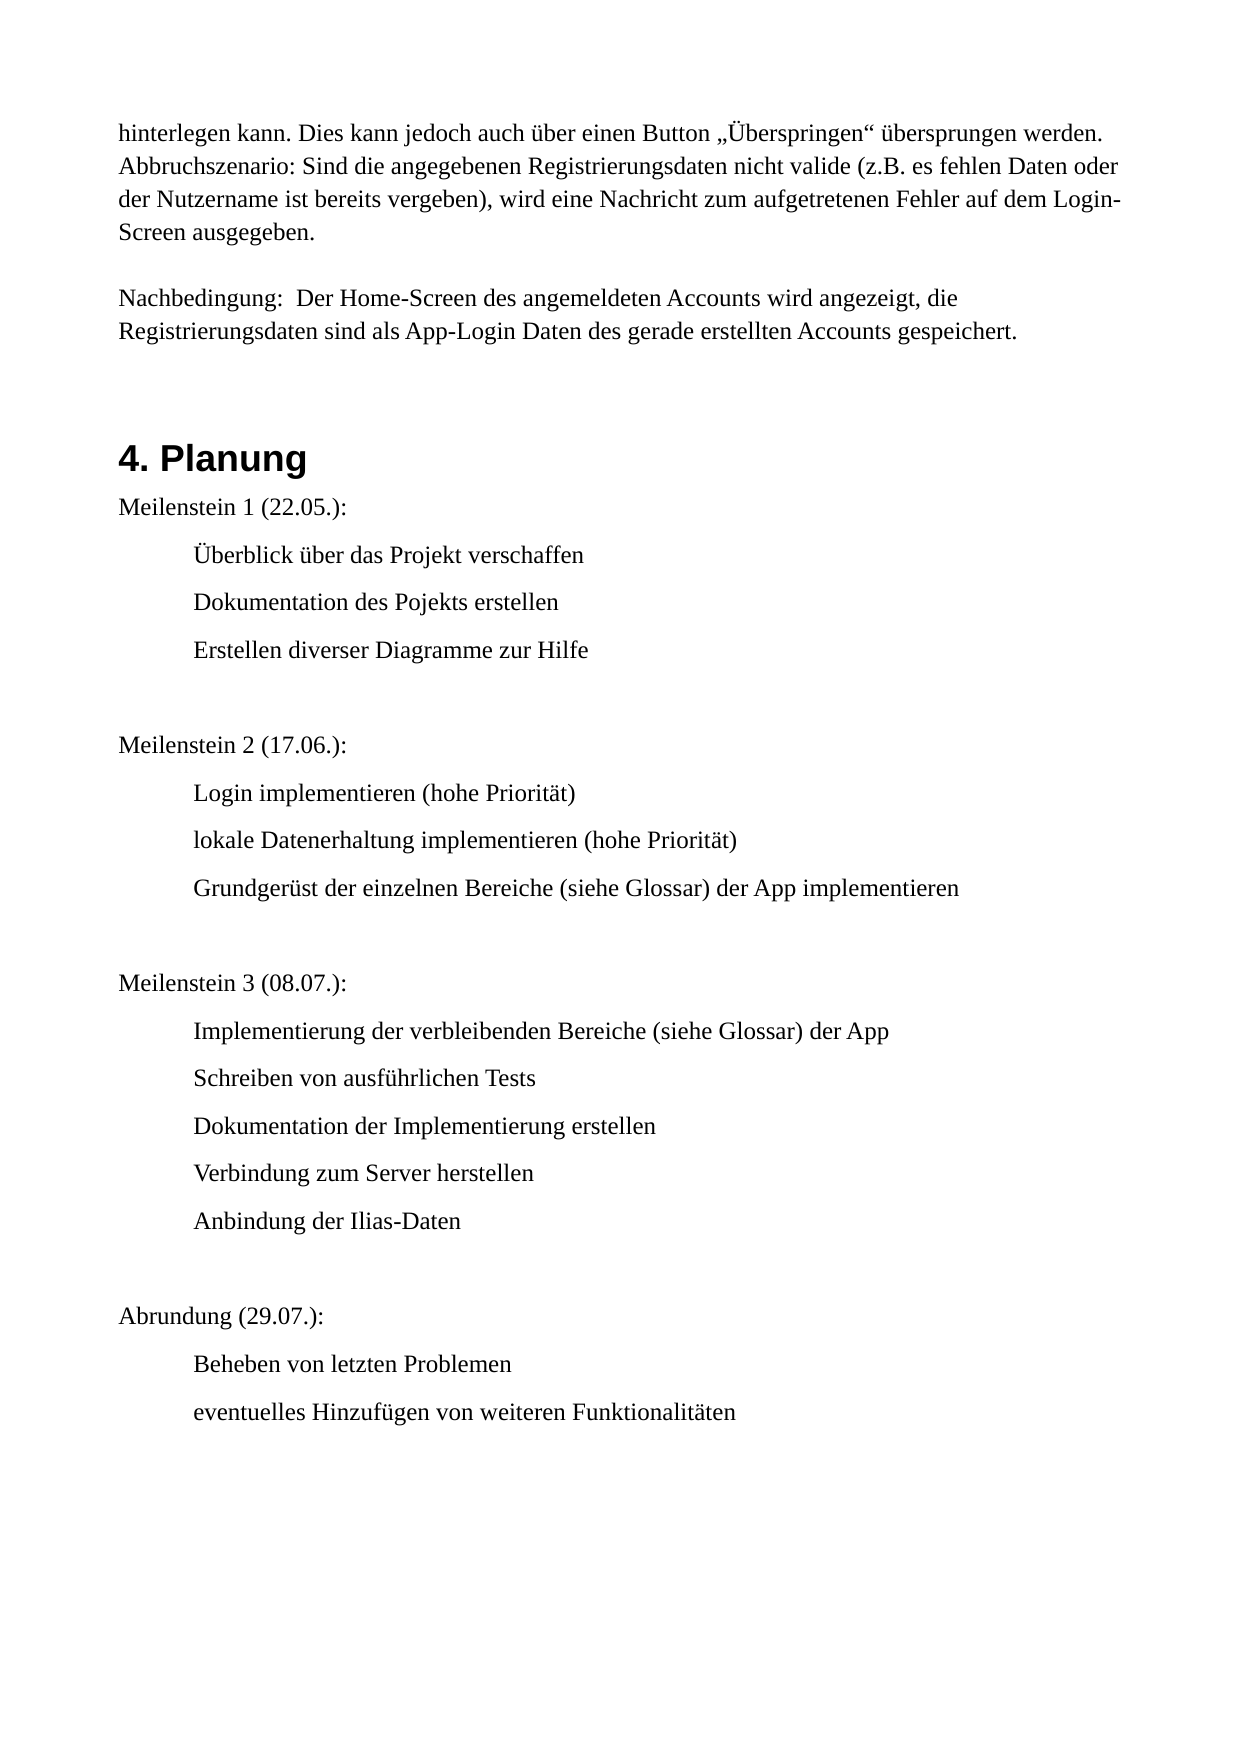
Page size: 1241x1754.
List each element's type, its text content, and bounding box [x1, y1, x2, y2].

text Abrundung (29.07.): [118, 1301, 1122, 1330]
list Anbindung der Ilias-Daten [156, 1206, 1122, 1235]
list Schreiben von ausführlichen Tests [156, 1063, 1122, 1092]
list lokale Datenerhaltung implementieren (hohe Priorität) [156, 825, 1122, 854]
list Beheben von letzten Problemen [156, 1349, 1122, 1378]
list Login implementieren (hohe Priorität) [156, 778, 1122, 806]
list Dokumentation des Pojekts erstellen [156, 587, 1122, 616]
text Meilenstein 1 (22.05.): [118, 492, 1122, 521]
text Meilenstein 3 (08.07.): [118, 968, 1122, 997]
list Erstellen diverser Diagramme zur Hilfe [156, 635, 1122, 664]
subtitle 4. Planung [118, 436, 1122, 479]
list Überblick über das Projekt verschaffen [156, 540, 1122, 568]
text Meilenstein 2 (17.06.): [118, 730, 1122, 759]
list Grundgerüst der einzelnen Bereiche (siehe Glossar) der App implementieren [156, 873, 1122, 902]
list Verbindung zum Server herstellen [156, 1158, 1122, 1187]
list eventuelles Hinzufügen von weiteren Funktionalitäten [156, 1397, 1122, 1425]
list Implementierung der verbleibenden Bereiche (siehe Glossar) der App [156, 1016, 1122, 1044]
list Dokumentation der Implementierung erstellen [156, 1111, 1122, 1140]
text hinterlegen kann. Dies kann jedoch auch über einen Button „Überspringen“ übersprungen werden. Abbruchszenario: Sind die angegebenen Registrierungsdaten nicht valide (z.B. es fehlen Daten oder der Nutzername ist bereits vergeben), wird eine Nachricht zum aufgetretenen Fehler auf dem Login-Screen ausgegeben. Nachbedingung: Der Home-Screen des angemeldeten Accounts wird angezeigt, die Registrierungsdaten sind als App-Login Daten des gerade erstellten Accounts gespeichert. [118, 118, 1122, 345]
